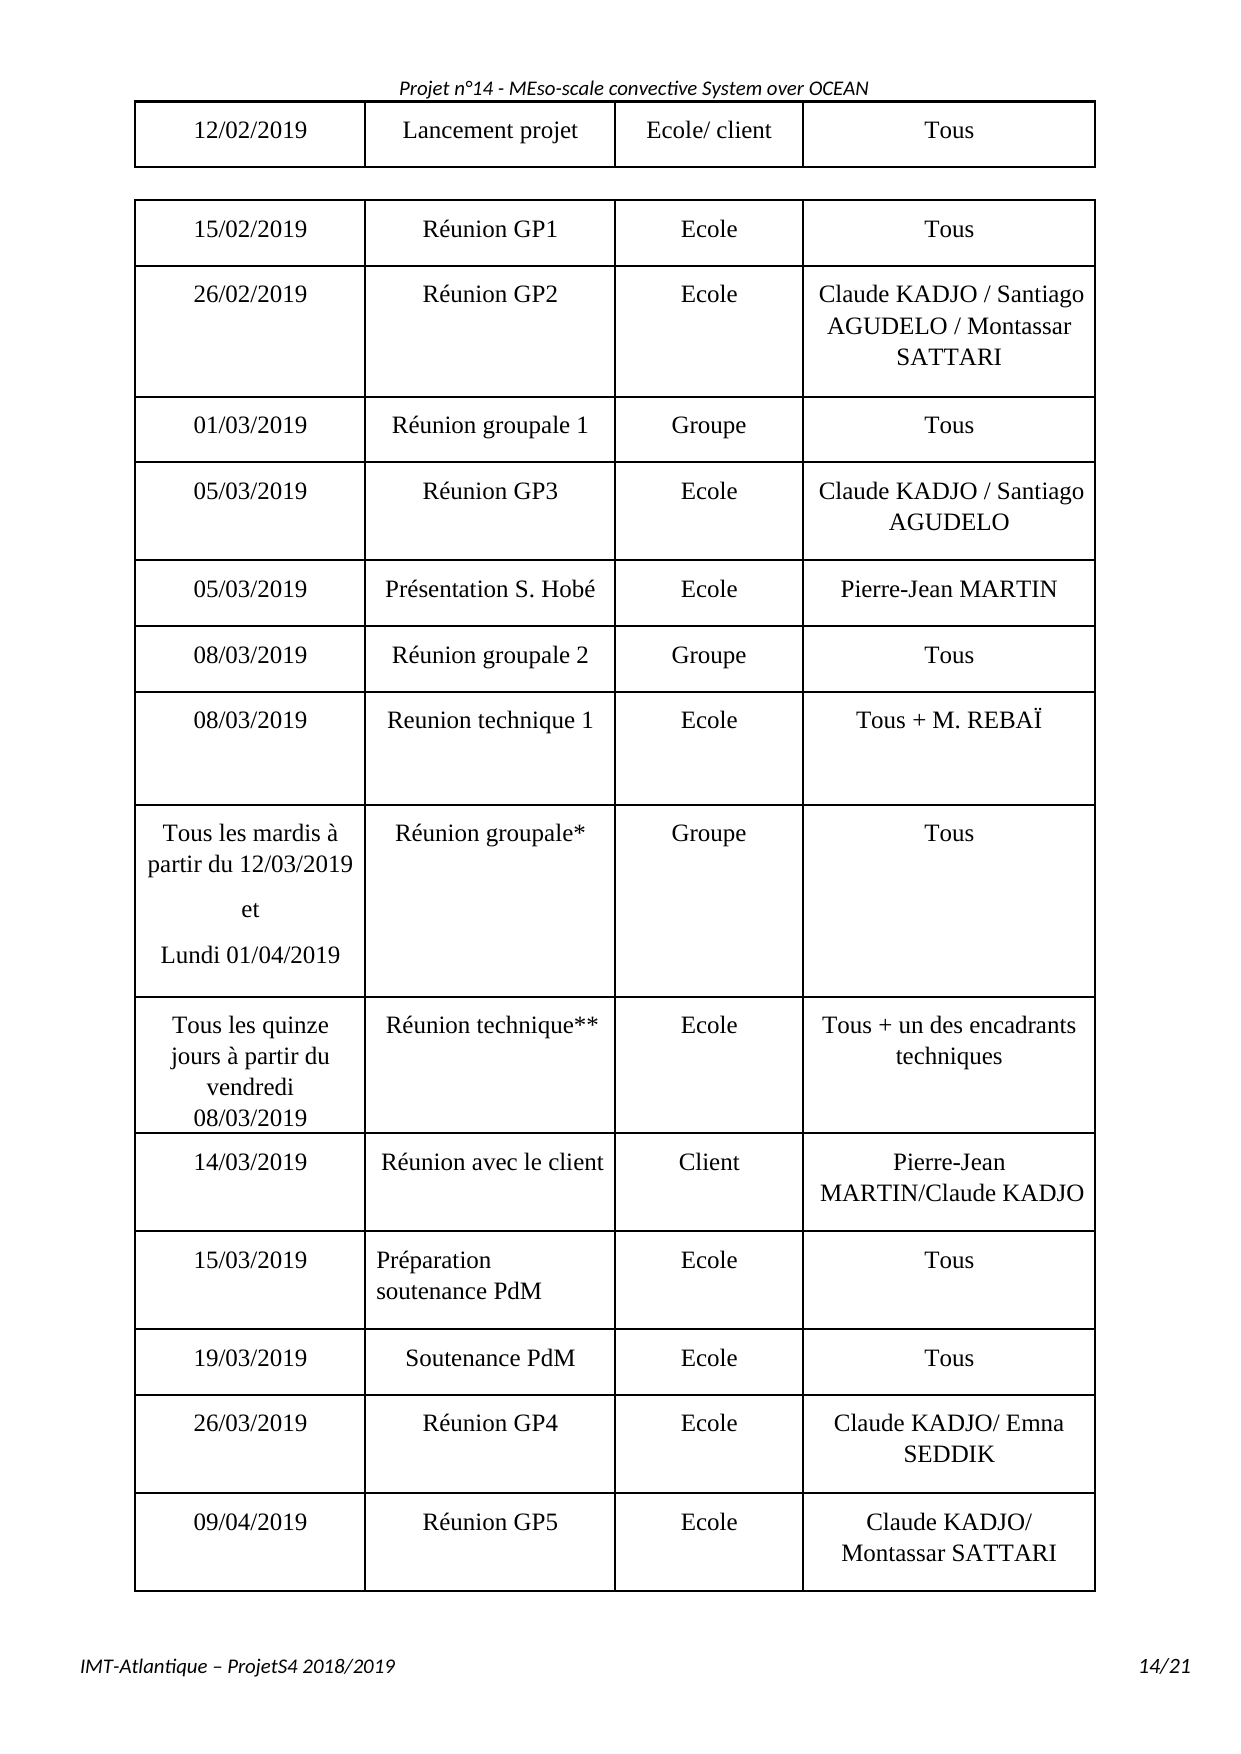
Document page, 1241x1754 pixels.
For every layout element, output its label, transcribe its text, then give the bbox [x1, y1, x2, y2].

table_cell 01/03/2019 [136, 398, 364, 461]
table_cell Claude KADJO/ Emna SEDDIK [804, 1396, 1094, 1492]
table_cell Ecole [616, 1330, 802, 1394]
table_cell 08/03/2019 [136, 627, 364, 691]
table_cell Ecole [616, 1232, 802, 1328]
table_cell 14/03/2019 [136, 1134, 364, 1230]
table_cell Préparation soutenance PdM [366, 1232, 614, 1328]
table_cell Ecole [616, 463, 802, 559]
table_cell Groupe [616, 627, 802, 691]
table_cell Ecole/ client [616, 103, 802, 166]
table_cell 12/02/2019 [136, 103, 364, 166]
table_cell Tous + M. REBAÏ [804, 693, 1094, 803]
table_cell Reunion technique 1 [366, 693, 614, 803]
table_cell Réunion groupale* [366, 806, 614, 996]
table_cell Tous les quinze jours à partir du vendredi 08/03/2019 [136, 998, 364, 1132]
table_cell Pierre-Jean MARTIN [804, 561, 1094, 625]
table_cell Présentation S. Hobé [366, 561, 614, 625]
table_cell Claude KADJO/ Montassar SATTARI [804, 1494, 1094, 1590]
table_cell Tous + un des encadrants techniques [804, 998, 1094, 1132]
table_cell Ecole [616, 1494, 802, 1590]
table_cell Tous [804, 103, 1094, 166]
table_cell Pierre-Jean MARTIN/Claude KADJO [804, 1134, 1094, 1230]
table_cell Tous [804, 398, 1094, 461]
table_cell 15/03/2019 [136, 1232, 364, 1328]
table_header 15/02/2019 [136, 201, 364, 265]
table_cell Réunion groupale 2 [366, 627, 614, 691]
table_cell Réunion GP4 [366, 1396, 614, 1492]
table_header Tous [804, 201, 1094, 265]
table_cell Soutenance PdM [366, 1330, 614, 1394]
table_cell Réunion GP3 [366, 463, 614, 559]
table_cell 19/03/2019 [136, 1330, 364, 1394]
table_cell Tous les mardis à partir du 12/03/2019 et Lundi 01/04/2019 [136, 806, 364, 996]
table_cell Ecole [616, 1396, 802, 1492]
table_cell Ecole [616, 561, 802, 625]
table_cell Groupe [616, 398, 802, 461]
table_cell Claude KADJO / Santiago AGUDELO [804, 463, 1094, 559]
table_cell 26/02/2019 [136, 267, 364, 396]
table_header Ecole [616, 201, 802, 265]
table_cell Réunion avec le client [366, 1134, 614, 1230]
table_cell Lancement projet [366, 103, 614, 166]
table_cell Réunion technique** [366, 998, 614, 1132]
table_cell Client [616, 1134, 802, 1230]
table_cell Tous [804, 627, 1094, 691]
table_cell Tous [804, 806, 1094, 996]
table_cell Ecole [616, 267, 802, 396]
table_cell Claude KADJO / Santiago AGUDELO / Montassar SATTARI [804, 267, 1094, 396]
table_cell Tous [804, 1330, 1094, 1394]
table_cell Réunion GP2 [366, 267, 614, 396]
table_cell 09/04/2019 [136, 1494, 364, 1590]
table_cell Réunion GP5 [366, 1494, 614, 1590]
table_cell Groupe [616, 806, 802, 996]
table_header Réunion GP1 [366, 201, 614, 265]
table_cell 05/03/2019 [136, 561, 364, 625]
table_cell 08/03/2019 [136, 693, 364, 803]
table_cell Tous [804, 1232, 1094, 1328]
table_cell 26/03/2019 [136, 1396, 364, 1492]
table_cell 05/03/2019 [136, 463, 364, 559]
table_cell Ecole [616, 693, 802, 803]
table_cell Ecole [616, 998, 802, 1132]
table_cell Réunion groupale 1 [366, 398, 614, 461]
